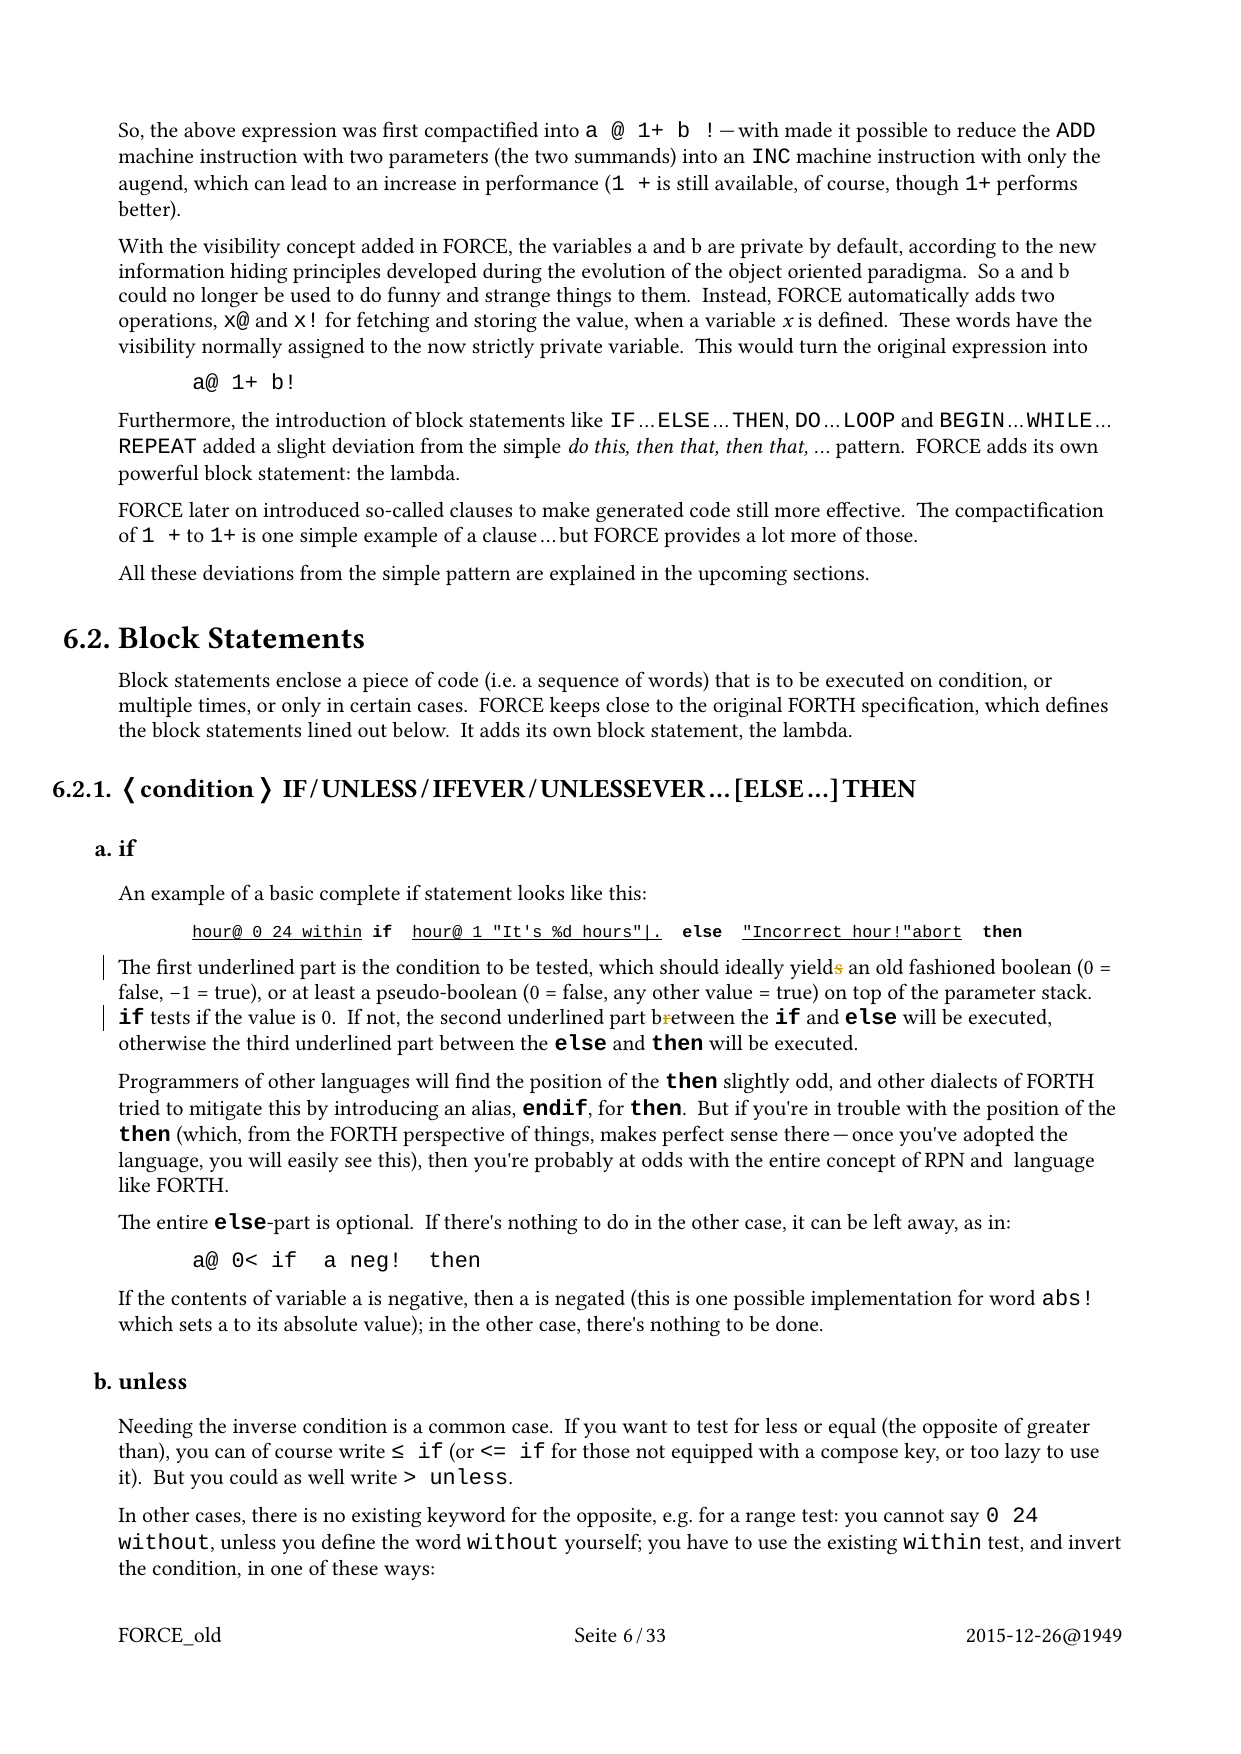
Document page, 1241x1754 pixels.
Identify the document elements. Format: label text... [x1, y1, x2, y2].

subtitle if [118, 835, 1122, 863]
text If the contents of variable a is negative, then a is negated (this is one possible implementation for word abs! which sets a to its absolute value); in the other case, there's nothing to be done. [118, 1286, 1122, 1337]
text Needing the inverse condition is a common case. If you want to test for less or equal (the opposite of greater than), you can of course write ≤ if (or <= if for those not equipped with a compose key, or too lazy to use it). But you could as well write > unless. [118, 1414, 1122, 1491]
subtitle ❬condition❭ IF / UNLESS / IFEVER / UNLESSEVER … [ELSE …] THEN [118, 774, 1122, 804]
text An example of a basic complete if statement looks like this: [118, 881, 1122, 906]
text Block statements enclose a piece of code (i. e. a sequence of words) that is to be executed on condition, or multiple times, or only in certain cases. FORCE keeps close to the original FORTH specification, which defines the block statements lined out below. It adds its own block statement, the lambda. [118, 668, 1122, 743]
text So, the above expression was first compactified into a @ 1+ b ! — with made it possible to reduce the ADD machine instruction with two parameters (the two summands) into an INC machine instruction with only the augend, which can lead to an increase in performance (1 + is still available, of course, though 1+ performs better). [118, 118, 1122, 221]
text In other cases, there is no existing keyword for the opposite, e. g. for a range test: you cannot say 0 24 without, unless you define the word without yourself; you have to use the existing within test, and invert the condition, in one of these ways: [118, 1503, 1122, 1581]
subtitle unless [118, 1368, 1122, 1396]
text All these deviations from the simple pattern are explained in the upcoming sections. [118, 561, 1122, 586]
text a@ 0< if a neg! then [118, 1248, 1122, 1274]
text Furthermore, the introduction of block statements like IF … ELSE … THEN, DO … LOOP and BEGIN … WHILE … REPEAT added a slight deviation from the simple do this, then that, then that, … pattern. FORCE adds its own powerful block statement: the lambda. [118, 408, 1122, 485]
text The entire else-part is optional. If there's nothing to do in the other case, it can be left away, as in: [118, 1209, 1122, 1236]
text hour@ 0 24 within if hour@ 1 "It's %d hours"|. else "Incorrect hour!"abort then [118, 918, 1122, 943]
text FORCE later on introduced so-called clauses to make generated code still more effective. The compactification of 1 + to 1+ is one simple example of a clause … but FORCE provides a lot more of those. [118, 497, 1122, 548]
text Programmers of other languages will find the position of the then slightly odd, and other dialects of FORTH tried to mitigate this by introducing an alias, endif, for then. But if you're in trouble with the position of the then (which, from the FORTH perspective of things, makes perfect sense there — once you've adopted the language, you will easily see this), then you're probably at odds with the entire concept of RPN and language like FORTH. [118, 1069, 1122, 1197]
text a@ 1+ b! [118, 371, 1122, 396]
text The first underlined part is the condition to be tested, which should ideally yield an old fashioned boolean (0 = false, −1 = true), or at least a pseudo-boolean (0 = false, any other value = true) on top of the parameter stack. if tests if the value is 0. If not, the second underlined part between the if and else will be executed, otherwise the third underlined part between the else and then will be executed. [118, 955, 1122, 1057]
text With the visibility concept added in FORCE, the variables a and b are private by default, according to the new information hiding principles developed during the evolution of the object oriented paradigma. So a and b could no longer be used to do funny and strange things to them. Instead, FORCE automatically adds two operations, x@ and x! for fetching and storing the value, when a variable x is defined. These words have the visibility normally assigned to the now strictly private variable. This would turn the original expression into [118, 233, 1122, 359]
subtitle Block Statements [118, 620, 1122, 656]
